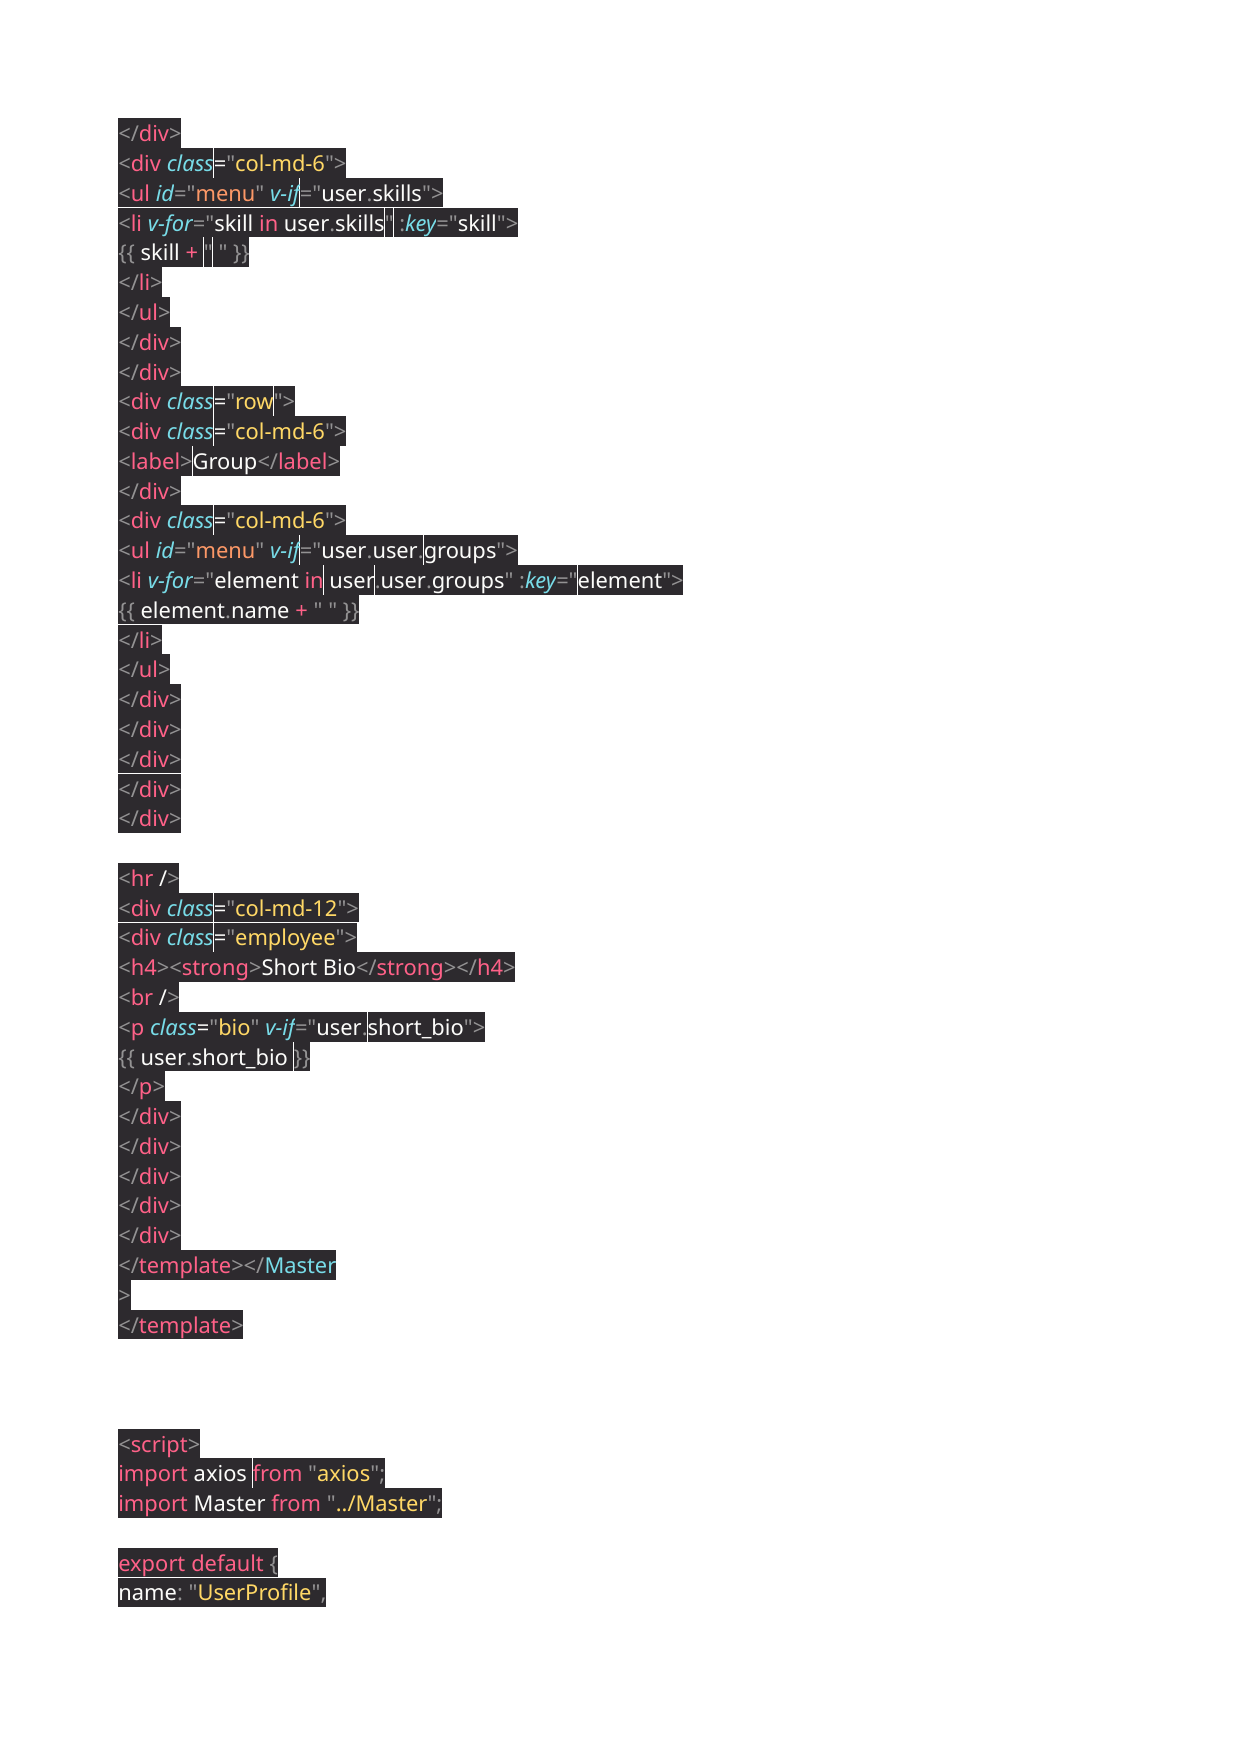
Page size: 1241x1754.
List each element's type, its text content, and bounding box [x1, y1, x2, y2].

text </div> [118, 118, 1122, 148]
text </li> [118, 267, 1122, 297]
text <hr /> [118, 863, 1122, 893]
text <div class="col-md-6"> [118, 148, 1122, 178]
text </div> [118, 744, 1122, 773]
text <ul id="menu" v-if="user.skills"> [118, 178, 1122, 207]
text <li v-for="skill in user.skills" :key="skill"> [118, 207, 1122, 237]
text </div> [118, 684, 1122, 714]
text <h4><strong>Short Bio</strong></h4> [118, 952, 1122, 982]
text <label>Group</label> [118, 446, 1122, 476]
text {{ element.name + " " }} [118, 595, 1122, 624]
text export default { [118, 1548, 1122, 1577]
text <p class="bio" v-if="user.short_bio"> [118, 1012, 1122, 1042]
text </template> [118, 1310, 1122, 1339]
text </div> [118, 1161, 1122, 1191]
text </div> [118, 476, 1122, 505]
text </div> [118, 714, 1122, 744]
text </li> [118, 624, 1122, 654]
text </div> [118, 803, 1122, 833]
text <div class="employee"> [118, 922, 1122, 952]
text </div> [118, 1191, 1122, 1220]
text </div> [118, 1101, 1122, 1131]
text <div class="col-md-12"> [118, 893, 1122, 922]
text </div> [118, 1220, 1122, 1250]
text import Master from "../Master"; [118, 1488, 1122, 1518]
text <div class="row"> [118, 386, 1122, 416]
text import axios from "axios"; [118, 1458, 1122, 1488]
text {{ user.short_bio }} [118, 1042, 1122, 1071]
text <li v-for="element in user.user.groups" :key="element"> [118, 565, 1122, 595]
text </p> [118, 1071, 1122, 1101]
text </ul> [118, 297, 1122, 327]
text > [118, 1280, 1122, 1310]
text {{ skill + " " }} [118, 237, 1122, 267]
text <script> [118, 1428, 1122, 1458]
text <div class="col-md-6"> [118, 505, 1122, 535]
text </div> [118, 327, 1122, 356]
text <ul id="menu" v-if="user.user.groups"> [118, 535, 1122, 565]
text <br /> [118, 982, 1122, 1012]
text </template></Master [118, 1250, 1122, 1280]
text name: "UserProfile", [118, 1577, 1122, 1607]
text </div> [118, 773, 1122, 803]
text </div> [118, 356, 1122, 386]
text <div class="col-md-6"> [118, 416, 1122, 446]
text </div> [118, 1131, 1122, 1161]
text </ul> [118, 654, 1122, 684]
